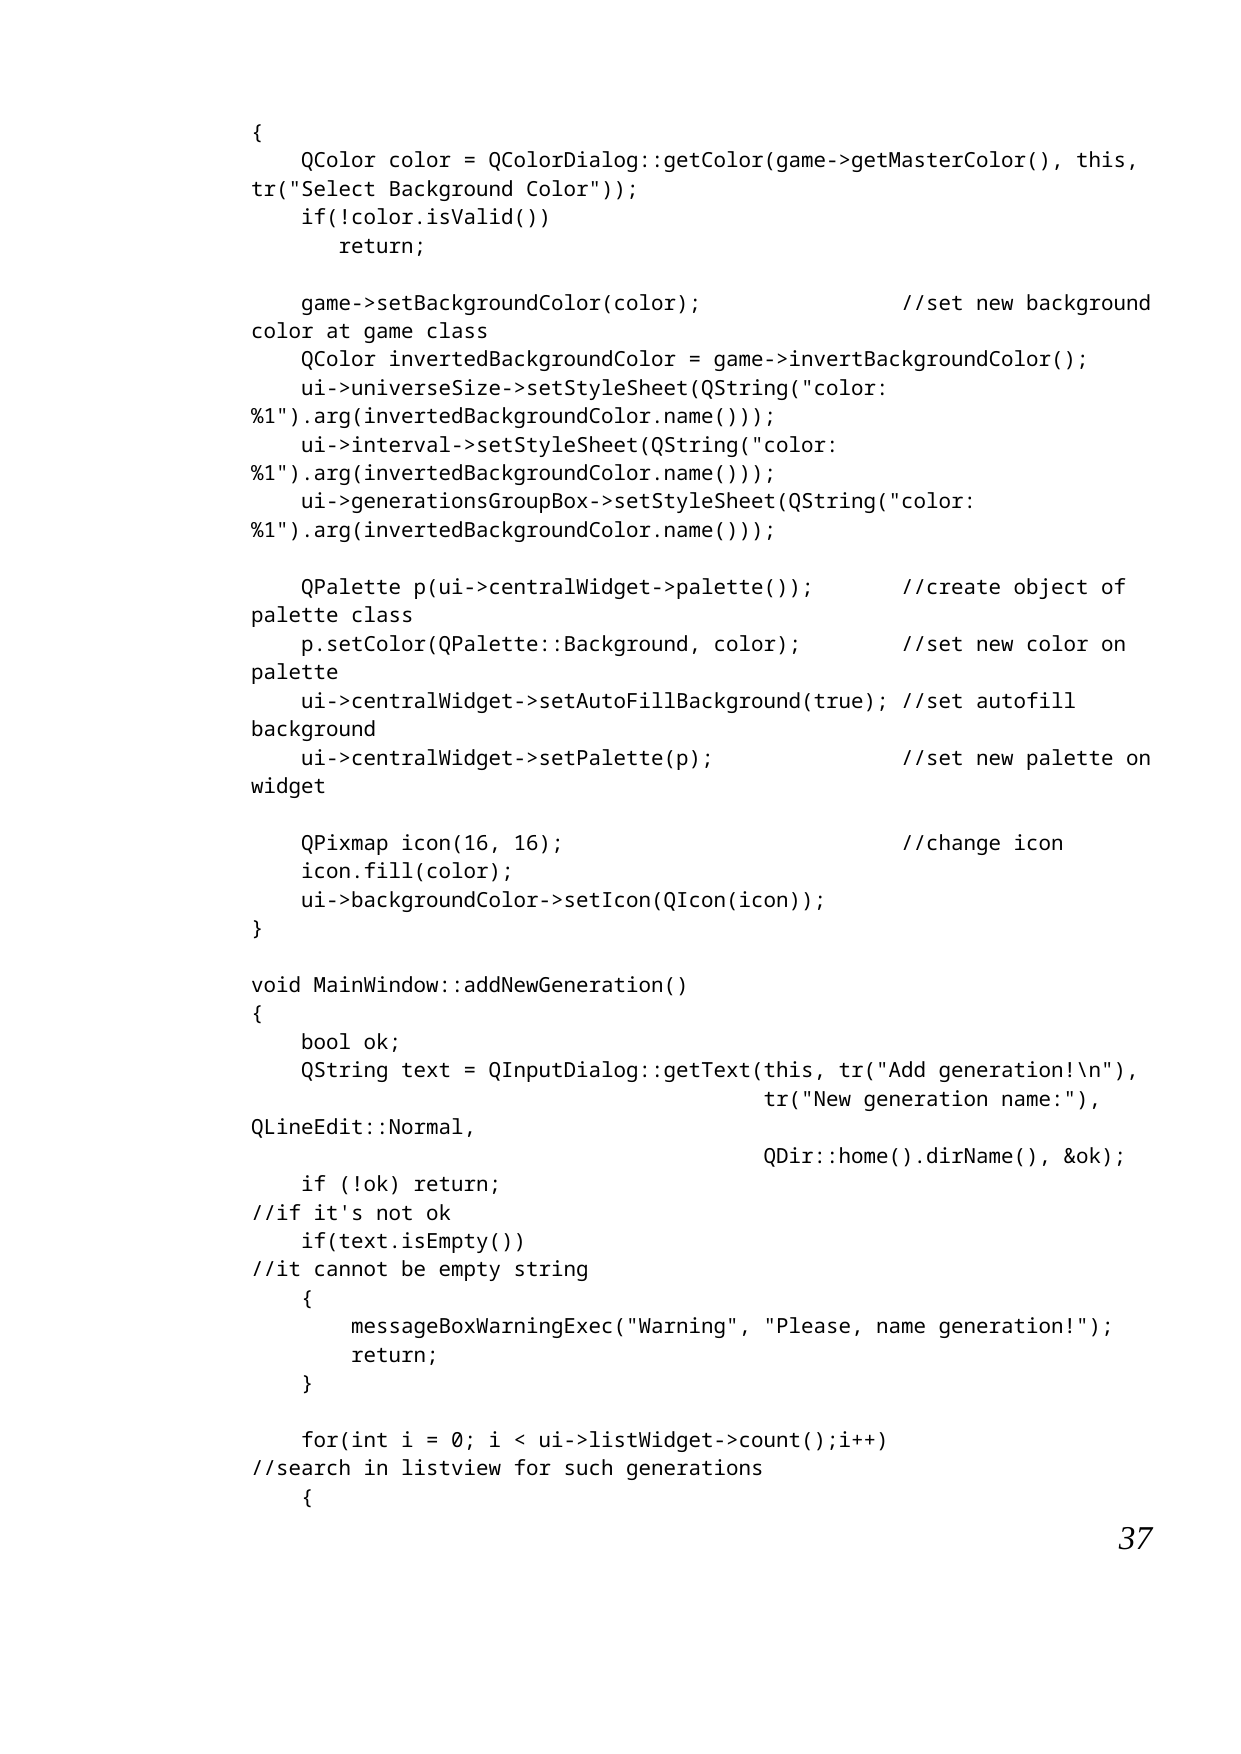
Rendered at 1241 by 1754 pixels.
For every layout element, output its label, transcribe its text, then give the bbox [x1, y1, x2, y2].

text bool ok; [251, 1027, 1152, 1055]
text QDir::home().dirName(), &ok); [251, 1141, 1152, 1169]
text { [251, 998, 1152, 1027]
text return; [251, 231, 1152, 259]
text QColor color = QColorDialog::getColor(game->getMasterColor(), this, tr("Select Background Color")); [251, 145, 1152, 202]
text if(!color.isValid()) [251, 202, 1152, 231]
text ui->interval->setStyleSheet(QString("color: %1").arg(invertedBackgroundColor.name())); [251, 430, 1152, 487]
text tr("New generation name:"), QLineEdit::Normal, [251, 1084, 1152, 1141]
text icon.fill(color); [251, 856, 1152, 885]
text } [251, 913, 1152, 942]
text ui->universeSize->setStyleSheet(QString("color: %1").arg(invertedBackgroundColor.name())); [251, 373, 1152, 430]
text messageBoxWarningExec("Warning", "Please, name generation!"); [251, 1311, 1152, 1340]
text p.setColor(QPalette::Background, color); //set new color on palette [251, 629, 1152, 686]
text ui->centralWidget->setPalette(p); //set new palette on widget [251, 743, 1152, 799]
text QPixmap icon(16, 16); //change icon [251, 828, 1152, 856]
text { [251, 1482, 1152, 1510]
text QColor invertedBackgroundColor = game->invertBackgroundColor(); [251, 344, 1152, 373]
text ui->centralWidget->setAutoFillBackground(true); //set autofill background [251, 686, 1152, 743]
text { [251, 117, 1152, 145]
text void MainWindow::addNewGeneration() [251, 970, 1152, 998]
text for(int i = 0; i < ui->listWidget->count();i++) //search in listview for such generations [251, 1425, 1152, 1482]
text QString text = QInputDialog::getText(this, tr("Add generation!\n"), [251, 1055, 1152, 1084]
text game->setBackgroundColor(color); //set new background color at game class [251, 288, 1152, 344]
text ui->backgroundColor->setIcon(QIcon(icon)); [251, 885, 1152, 913]
text ui->generationsGroupBox->setStyleSheet(QString("color: %1").arg(invertedBackgroundColor.name())); [251, 487, 1152, 543]
text QPalette p(ui->centralWidget->palette()); //create object of palette class [251, 572, 1152, 629]
text if(text.isEmpty()) //it cannot be empty string [251, 1226, 1152, 1283]
text } [251, 1368, 1152, 1397]
text return; [251, 1340, 1152, 1368]
text if (!ok) return; //if it's not ok [251, 1169, 1152, 1226]
text { [251, 1283, 1152, 1311]
